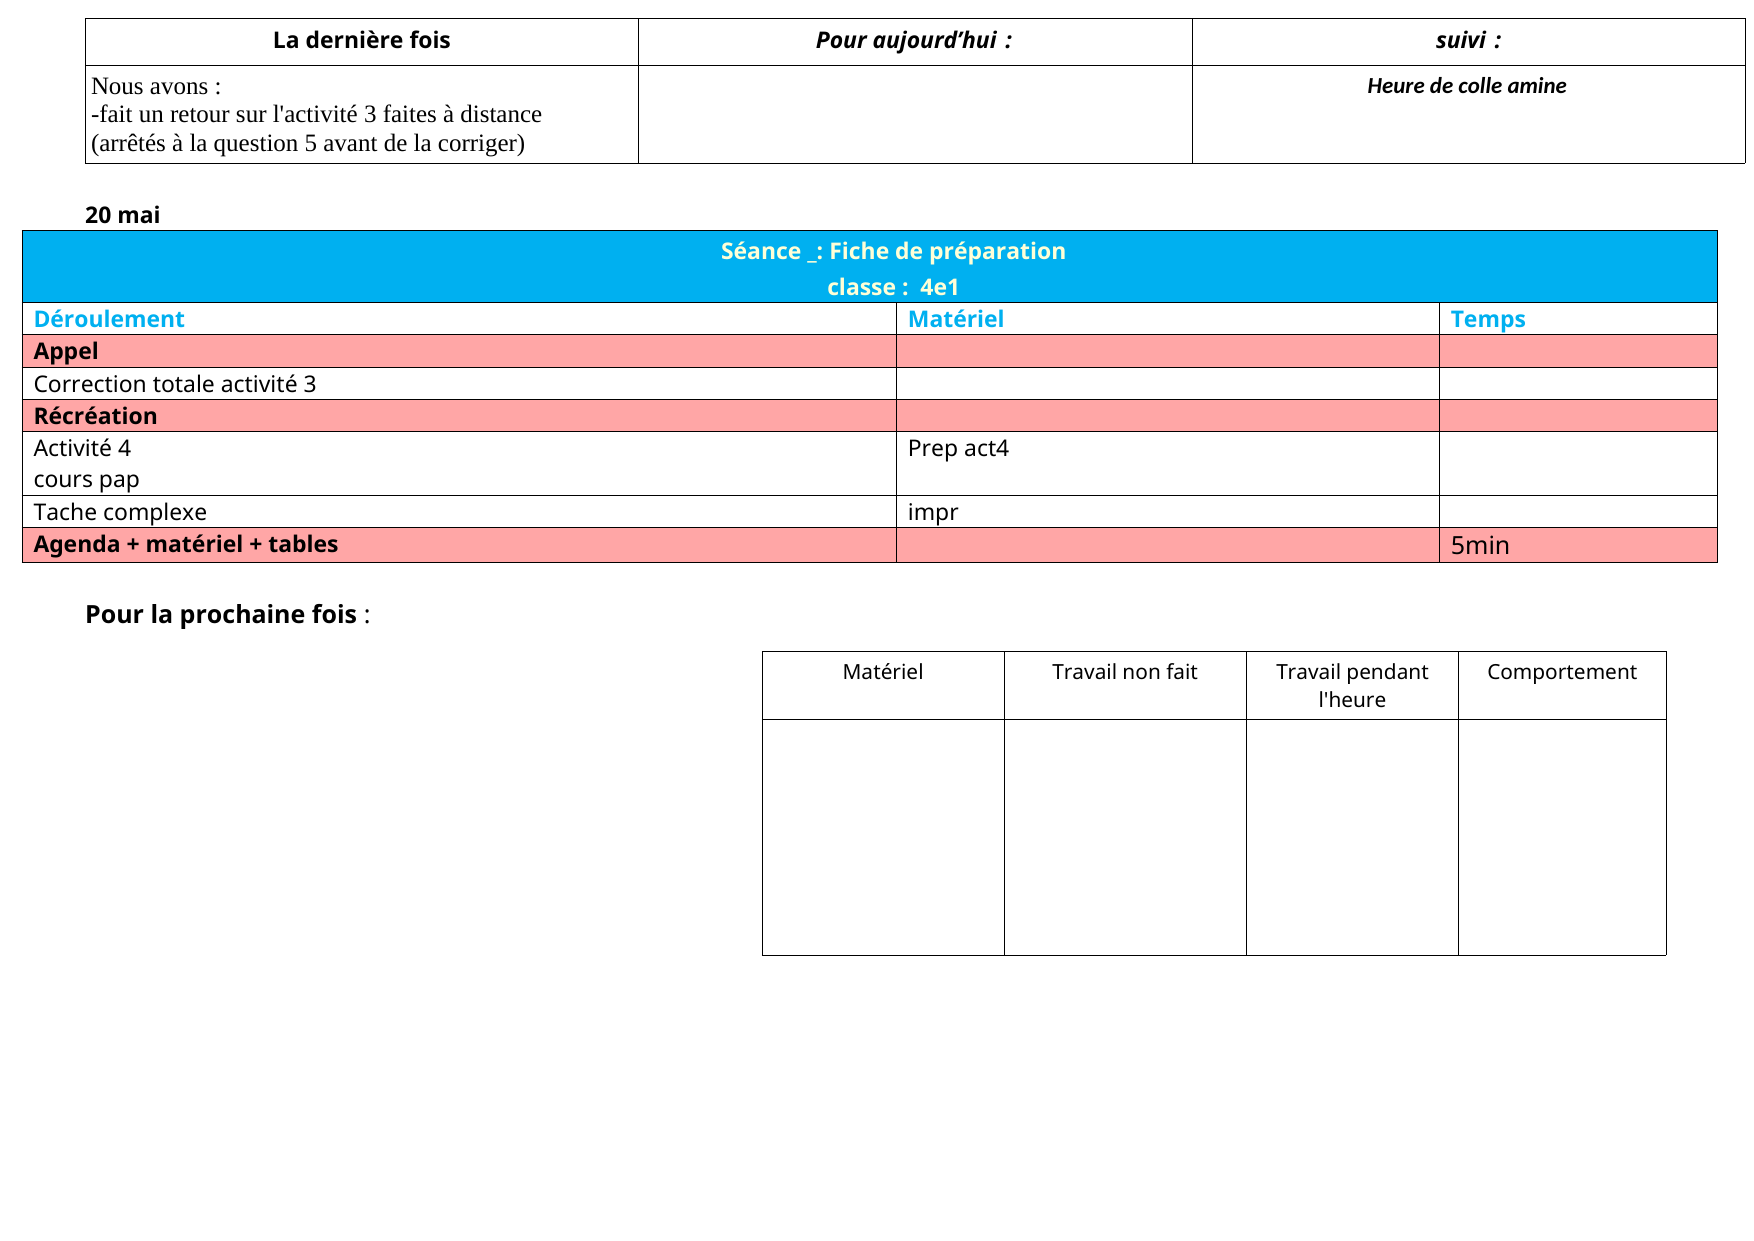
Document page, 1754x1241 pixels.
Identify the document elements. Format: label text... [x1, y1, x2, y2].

table_cell [897, 368, 1439, 399]
text Pour la prochaine fois : [85, 597, 1745, 631]
table_cell Nous avons : -fait un retour sur l'activité 3 faites à distance (arrêtés à la question 5 avant de la corriger) [86, 66, 638, 163]
table_cell [897, 335, 1439, 367]
table_cell Tache complexe [23, 496, 896, 527]
table_cell [1440, 368, 1717, 399]
table_header Comportement [1459, 652, 1666, 719]
table_cell [763, 720, 1004, 955]
table_header Pour aujourd’hui : [639, 19, 1192, 65]
table_cell [1005, 720, 1246, 955]
table_cell [1440, 496, 1717, 527]
table_header Matériel [763, 652, 1004, 719]
table_cell [1440, 432, 1717, 495]
table_cell Agenda + matériel + tables [23, 528, 896, 562]
table_cell [639, 66, 1192, 163]
table_cell [1247, 720, 1458, 955]
table_header Séance _: Fiche de préparation classe : 4e1 [23, 231, 1717, 302]
table_cell Correction totale activité 3 [23, 368, 896, 399]
table_cell [1440, 335, 1717, 367]
table_cell Heure de colle amine [1193, 66, 1745, 163]
table_cell Activité 4 cours pap [23, 432, 896, 495]
table_cell [1459, 720, 1666, 955]
table_cell Matériel [897, 303, 1439, 334]
table_cell impr [897, 496, 1439, 527]
table_cell Temps [1440, 303, 1717, 334]
table_header Travail non fait [1005, 652, 1246, 719]
table_header Travail pendant l'heure [1247, 652, 1458, 719]
table_cell Prep act4 [897, 432, 1439, 495]
table_cell Appel [23, 335, 896, 367]
table_cell 5min [1440, 528, 1717, 562]
table_header suivi : [1193, 19, 1745, 65]
table_cell Déroulement [23, 303, 896, 334]
table_cell [1440, 400, 1717, 431]
table_cell Récréation [23, 400, 896, 431]
table_header La dernière fois [86, 19, 638, 65]
table_cell [897, 400, 1439, 431]
text 20 mai [85, 199, 1754, 230]
table_cell [897, 528, 1439, 562]
